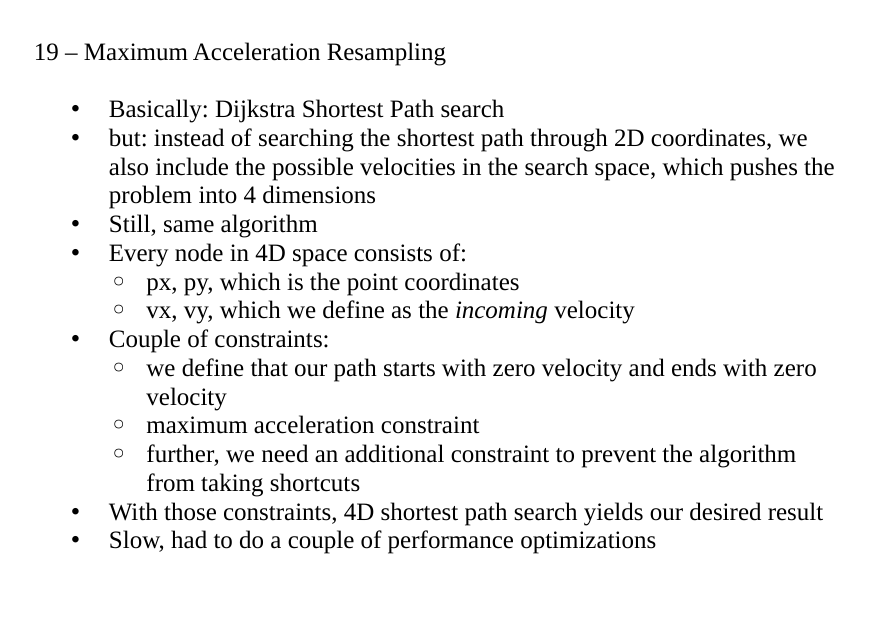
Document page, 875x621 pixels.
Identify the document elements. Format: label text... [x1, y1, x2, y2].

list Still, same algorithm [71, 209, 840, 238]
list vx, vy, which we define as the incoming velocity [109, 296, 840, 324]
list but: instead of searching the shortest path through 2D coordinates, we also include the possible velocities in the search space, which pushes the problem into 4 dimensions [71, 123, 840, 209]
list further, we need an additional constraint to prevent the algorithm from taking shortcuts [109, 439, 840, 497]
text 19 – Maximum Acceleration Resampling [34, 37, 840, 66]
list px, py, which is the point coordinates [109, 267, 840, 296]
list Slow, had to do a couple of performance optimizations [71, 526, 840, 554]
list we define that our path starts with zero velocity and ends with zero velocity [109, 353, 840, 411]
list With those constraints, 4D shortest path search yields our desired result [71, 497, 840, 526]
list Every node in 4D space consists of: [71, 238, 840, 267]
list maximum acceleration constraint [109, 411, 840, 439]
list Basically: Dijkstra Shortest Path search [71, 94, 840, 123]
list Couple of constraints: [71, 324, 840, 353]
